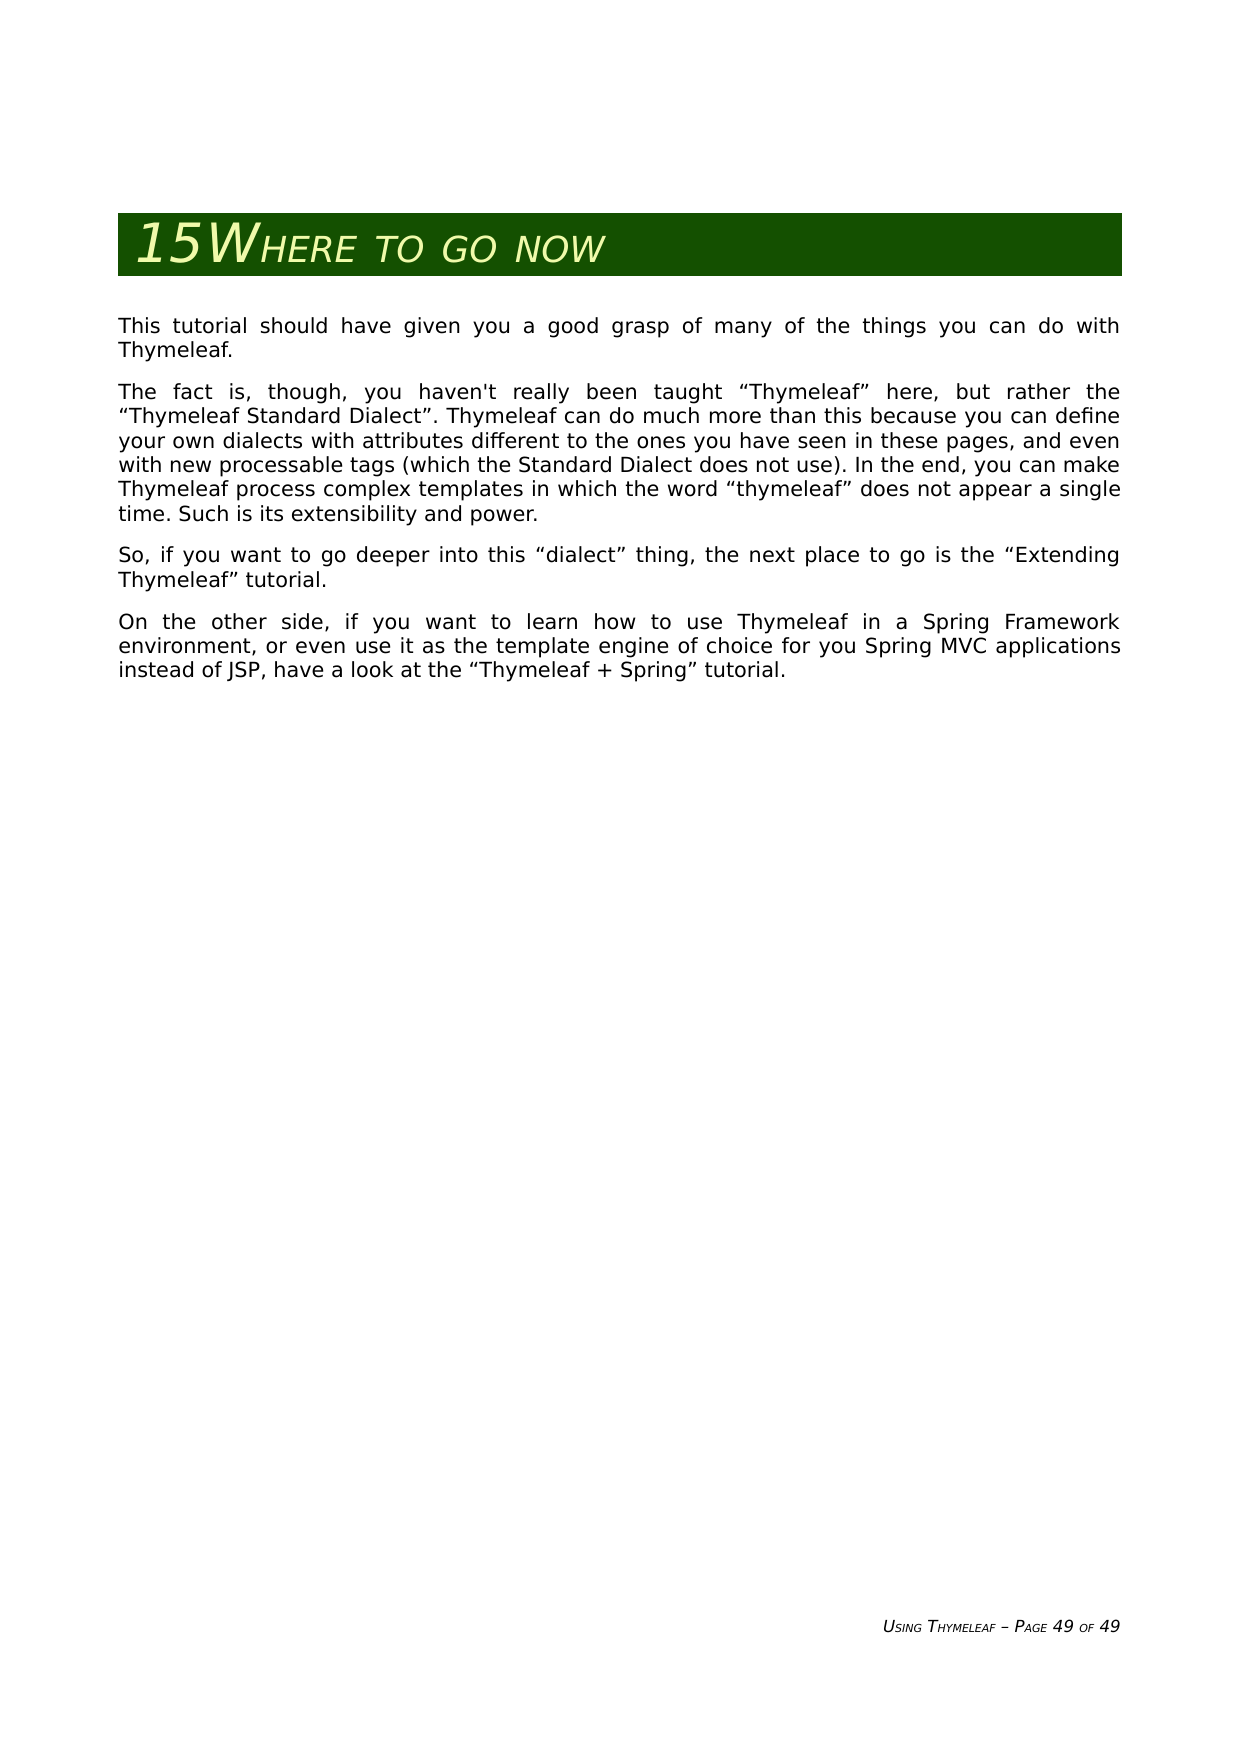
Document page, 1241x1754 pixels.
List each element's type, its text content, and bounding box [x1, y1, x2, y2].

text This tutorial should have given you a good grasp of many of the things you can do with Thymeleaf. [118, 314, 1122, 362]
text The fact is, though, you haven't really been taught “Thymeleaf” here, but rather the “Thymeleaf Standard Dialect”. Thymeleaf can do much more than this because you can define your own dialects with attributes different to the ones you have seen in these pages, and even with new processable tags (which the Standard Dialect does not use). In the end, you can make Thymeleaf process complex templates in which the word “thymeleaf” does not appear a single time. Such is its extensibility and power. [118, 380, 1122, 526]
text So, if you want to go deeper into this “dialect” thing, the next place to go is the “Extending Thymeleaf” tutorial. [118, 543, 1122, 592]
text On the other side, if you want to learn how to use Thymeleaf in a Spring Framework environment, or even use it as the template engine of choice for you Spring MVC applications instead of JSP, have a look at the “Thymeleaf + Spring” tutorial. [118, 610, 1122, 683]
subtitle Where to go now [118, 213, 1122, 276]
